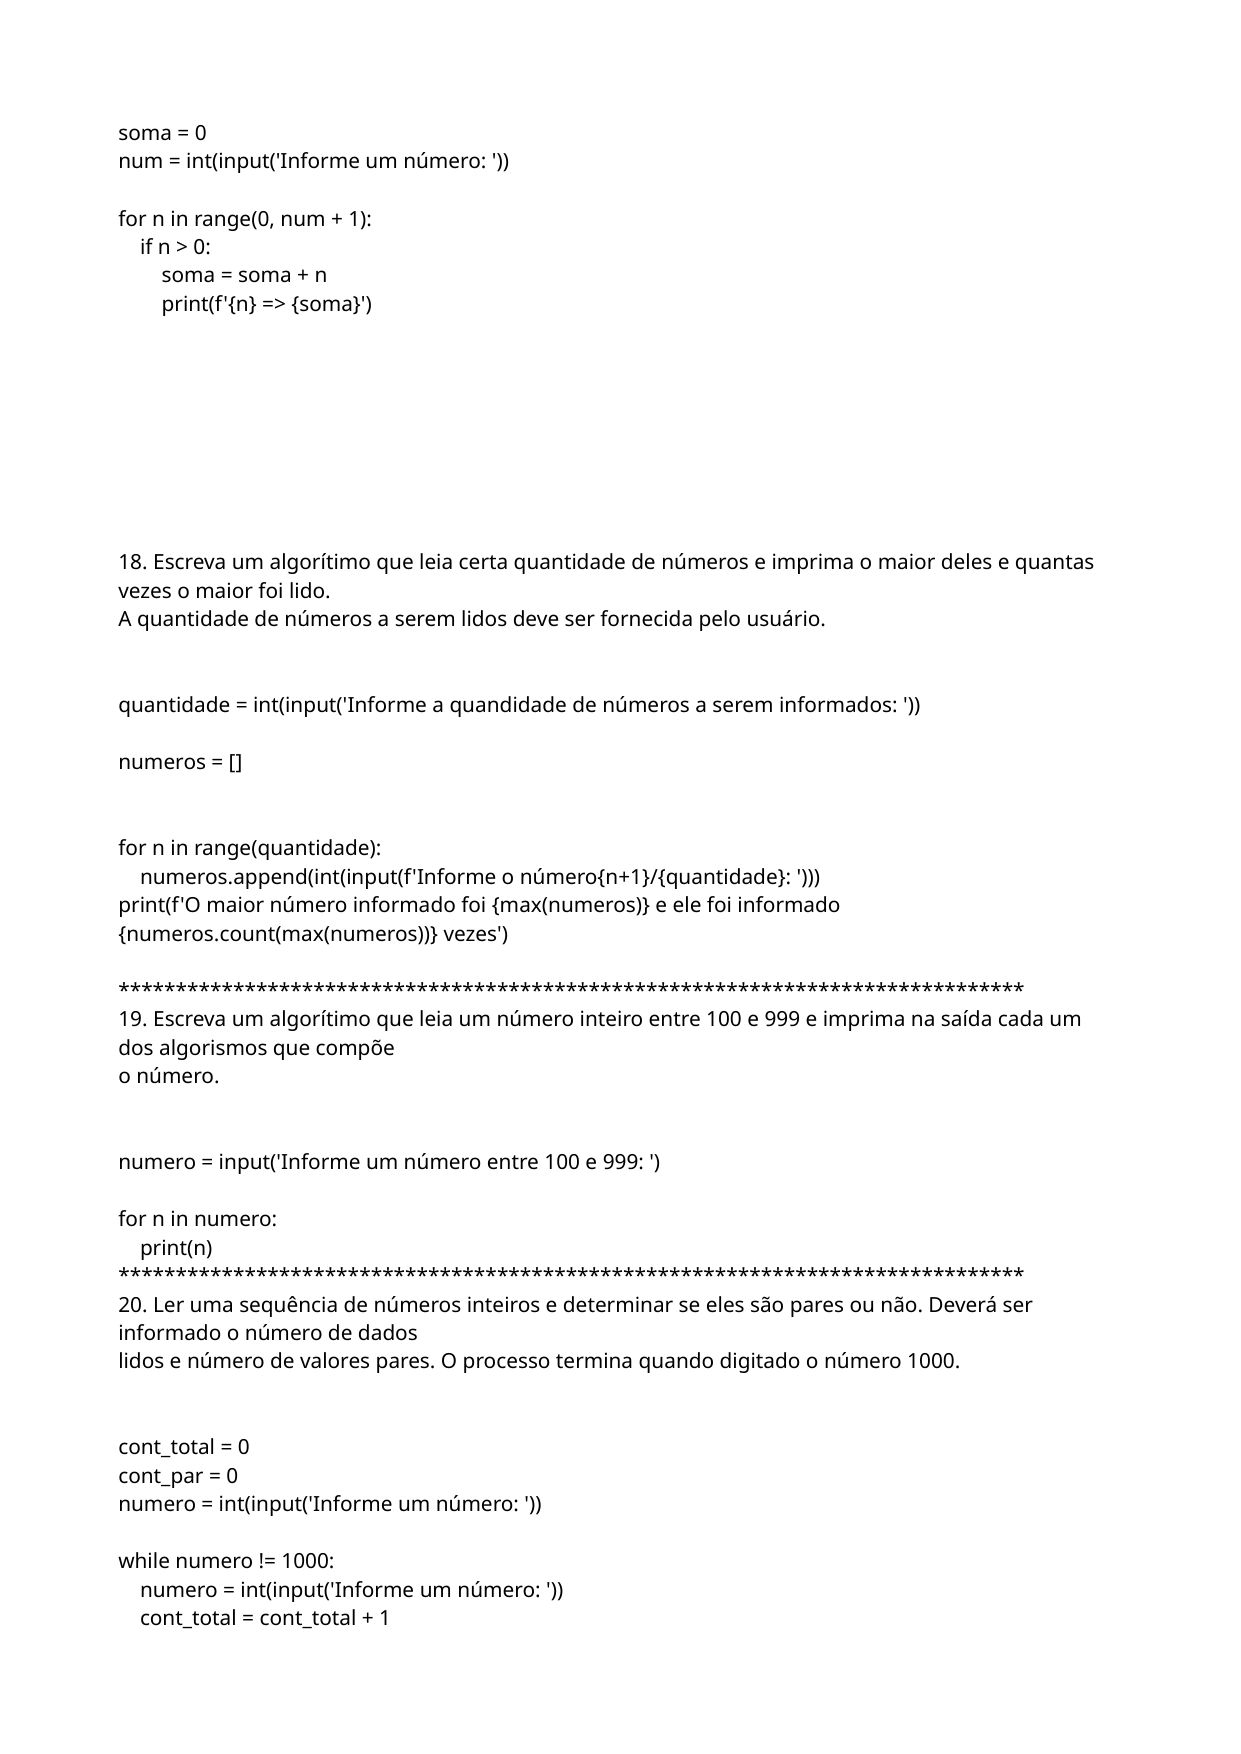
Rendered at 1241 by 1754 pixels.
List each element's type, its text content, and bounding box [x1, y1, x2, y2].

text if n > 0: [118, 232, 1122, 261]
text numero = input('Informe um número entre 100 e 999: ') [118, 1147, 1122, 1176]
text numero = int(input('Informe um número: ')) [118, 1575, 1122, 1603]
text for n in range(quantidade): [118, 833, 1122, 862]
text soma = soma + n [118, 261, 1122, 289]
text print(f'O maior número informado foi {max(numeros)} e ele foi informado {numeros.count(max(numeros))} vezes') [118, 890, 1122, 947]
text lidos e número de valores pares. O processo termina quando digitado o número 1000. [118, 1347, 1122, 1375]
text 20. Ler uma sequência de números inteiros e determinar se eles são pares ou não. Deverá ser informado o número de dados [118, 1290, 1122, 1347]
text A quantidade de números a serem lidos deve ser fornecida pelo usuário. [118, 604, 1122, 633]
text for n in range(0, num + 1): [118, 204, 1122, 232]
text cont_par = 0 [118, 1461, 1122, 1489]
text ******************************************************************************* [118, 976, 1122, 1004]
text print(f'{n} => {soma}') [118, 289, 1122, 317]
text soma = 0 [118, 118, 1122, 147]
text num = int(input('Informe um número: ')) [118, 147, 1122, 175]
text o número. [118, 1061, 1122, 1090]
text numero = int(input('Informe um número: ')) [118, 1489, 1122, 1518]
text quantidade = int(input('Informe a quandidade de números a serem informados: ')) [118, 690, 1122, 719]
text 19. Escreva um algorítimo que leia um número inteiro entre 100 e 999 e imprima na saída cada um dos algorismos que compõe [118, 1004, 1122, 1061]
text cont_total = 0 [118, 1432, 1122, 1461]
text while numero != 1000: [118, 1547, 1122, 1575]
text ******************************************************************************* [118, 1261, 1122, 1290]
text numeros.append(int(input(f'Informe o número{n+1}/{quantidade}: '))) [118, 862, 1122, 890]
text 18. Escreva um algorítimo que leia certa quantidade de números e imprima o maior deles e quantas vezes o maior foi lido. [118, 547, 1122, 604]
text for n in numero: [118, 1204, 1122, 1233]
text print(n) [118, 1233, 1122, 1261]
text cont_total = cont_total + 1 [118, 1603, 1122, 1632]
text numeros = [] [118, 747, 1122, 776]
